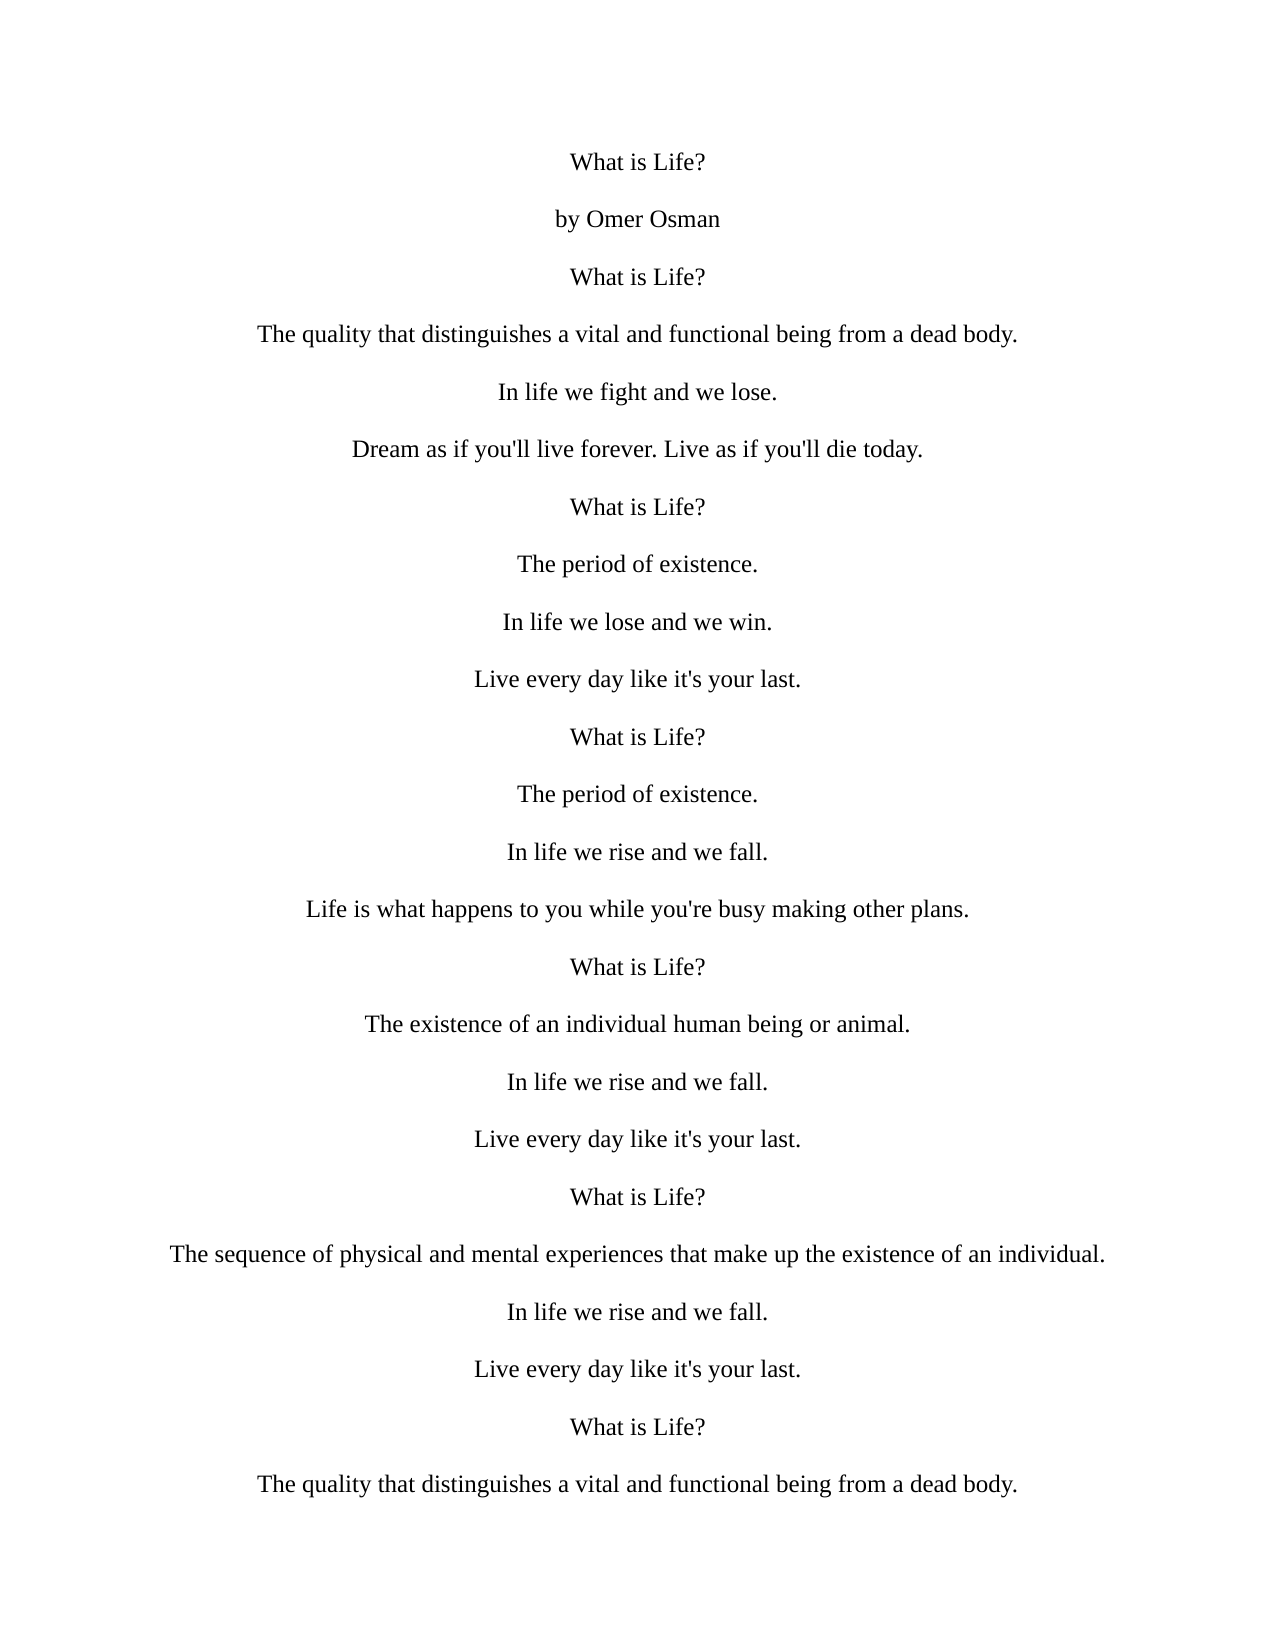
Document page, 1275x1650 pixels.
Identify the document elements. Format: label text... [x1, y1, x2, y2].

text What is Life? [118, 1412, 1157, 1441]
text In life we lose and we win. [118, 607, 1157, 636]
text Live every day like it's your last. [118, 1124, 1157, 1153]
text The sequence of physical and mental experiences that make up the existence of an individual. [118, 1239, 1157, 1268]
text Dream as if you'll live forever. Live as if you'll die today. [118, 434, 1157, 463]
text In life we fight and we lose. [118, 377, 1157, 406]
text The quality that distinguishes a vital and functional being from a dead body. [118, 1469, 1157, 1498]
text The quality that distinguishes a vital and functional being from a dead body. [118, 319, 1157, 348]
text What is Life? [118, 952, 1157, 981]
text In life we rise and we fall. [118, 837, 1157, 866]
text The period of existence. [118, 549, 1157, 578]
text In life we rise and we fall. [118, 1297, 1157, 1326]
text What is Life? [118, 722, 1157, 751]
text What is Life? [118, 262, 1157, 291]
text The existence of an individual human being or animal. [118, 1009, 1157, 1038]
text Live every day like it's your last. [118, 1354, 1157, 1383]
text The period of existence. [118, 779, 1157, 808]
text What is Life? [118, 1182, 1157, 1211]
text Live every day like it's your last. [118, 664, 1157, 693]
text Life is what happens to you while you're busy making other plans. [118, 894, 1157, 923]
text What is Life? [118, 492, 1157, 521]
text In life we rise and we fall. [118, 1067, 1157, 1096]
text by Omer Osman [118, 204, 1157, 233]
text What is Life? [118, 147, 1157, 176]
